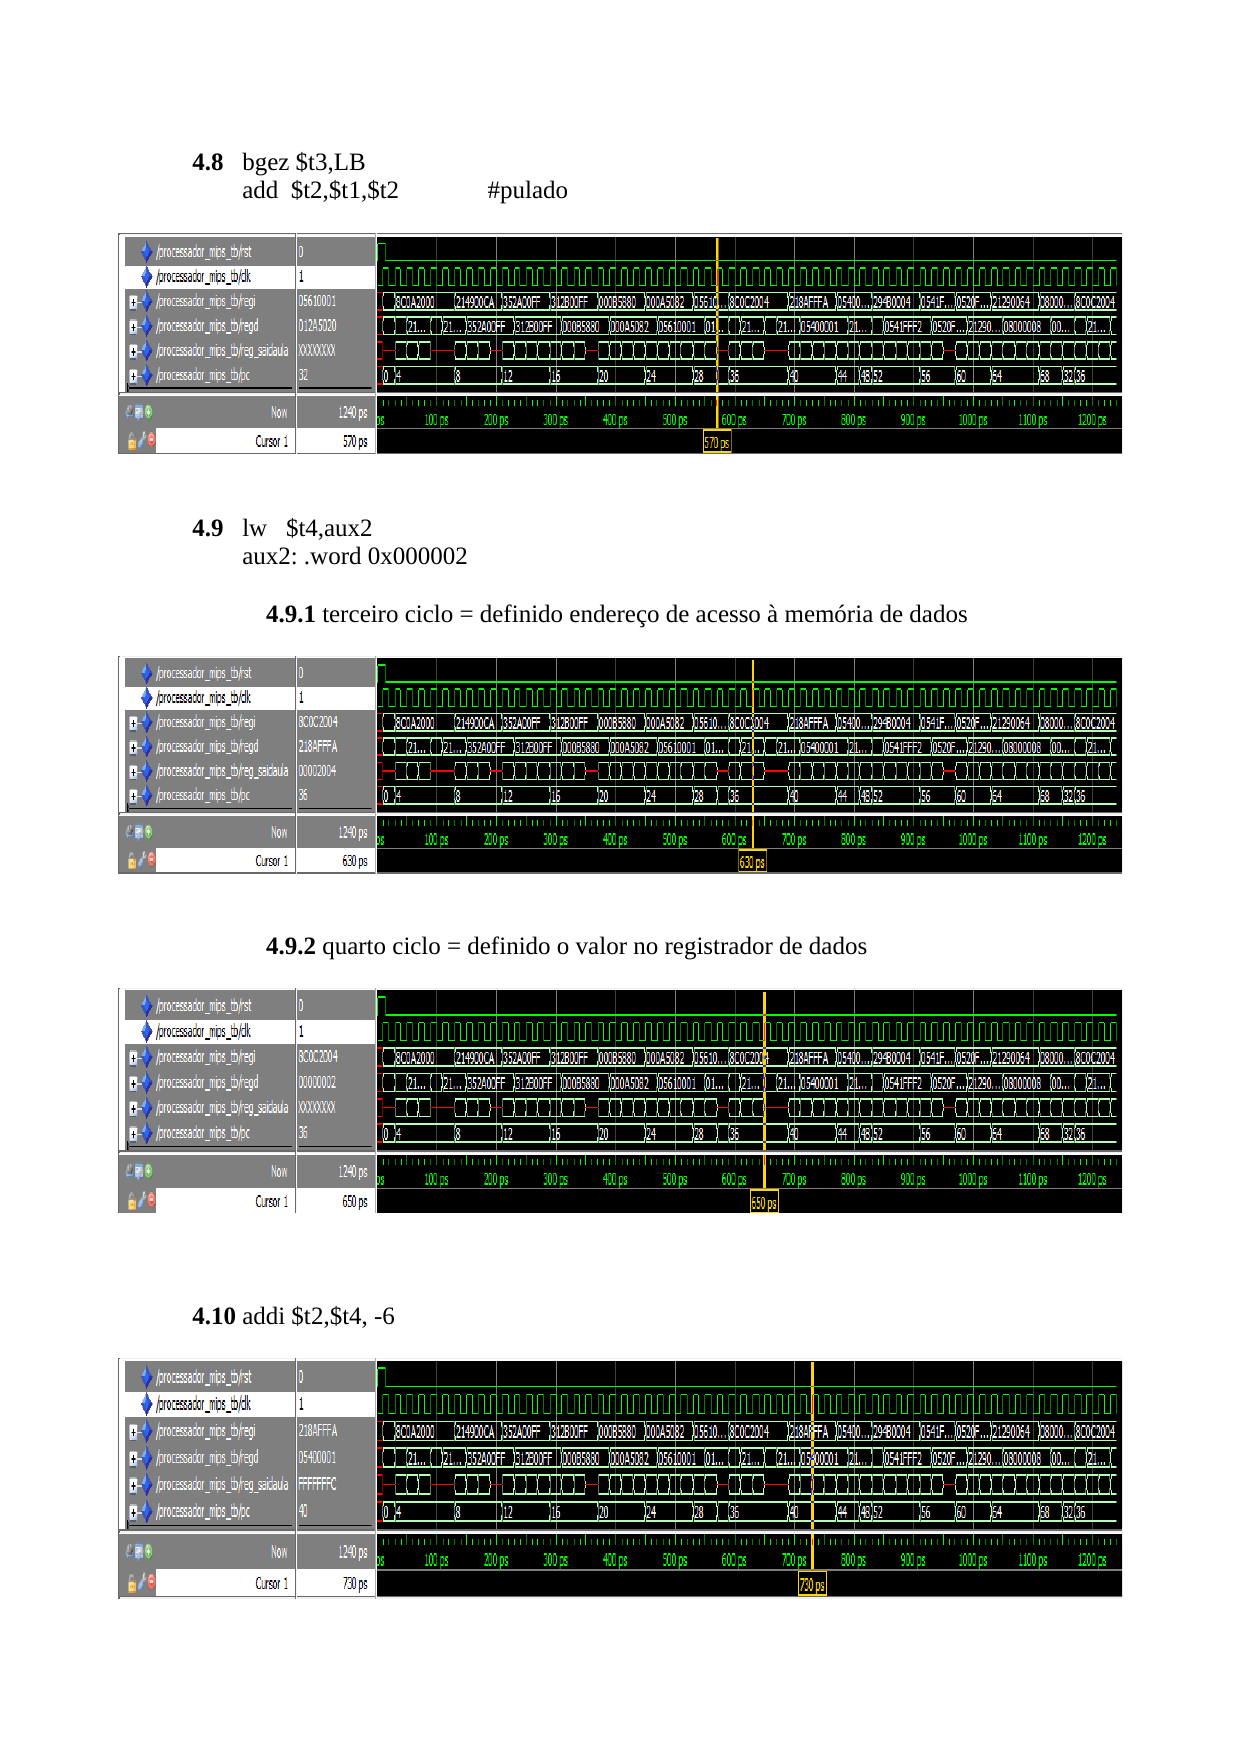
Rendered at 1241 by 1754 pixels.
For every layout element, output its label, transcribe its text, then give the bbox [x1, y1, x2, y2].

text 4.9.1 terceiro ciclo = definido endereço de acesso à memória de dados [118, 599, 1122, 628]
text 4.10 addi $t2,$t4, -6 [118, 1301, 1122, 1329]
text aux2: .word 0x000002 [118, 541, 1122, 570]
text 4.9 lw $t4,aux2 [118, 513, 1122, 541]
picture [118, 988, 1123, 1215]
picture [118, 1358, 1123, 1601]
text add $t2,$t1,$t2 #pulado [118, 176, 1122, 204]
text 4.9.2 quarto ciclo = definido o valor no registrador de dados [118, 931, 1122, 960]
picture [118, 656, 1123, 874]
text 4.8 bgez $t3,LB [118, 147, 1122, 176]
picture [118, 233, 1123, 456]
